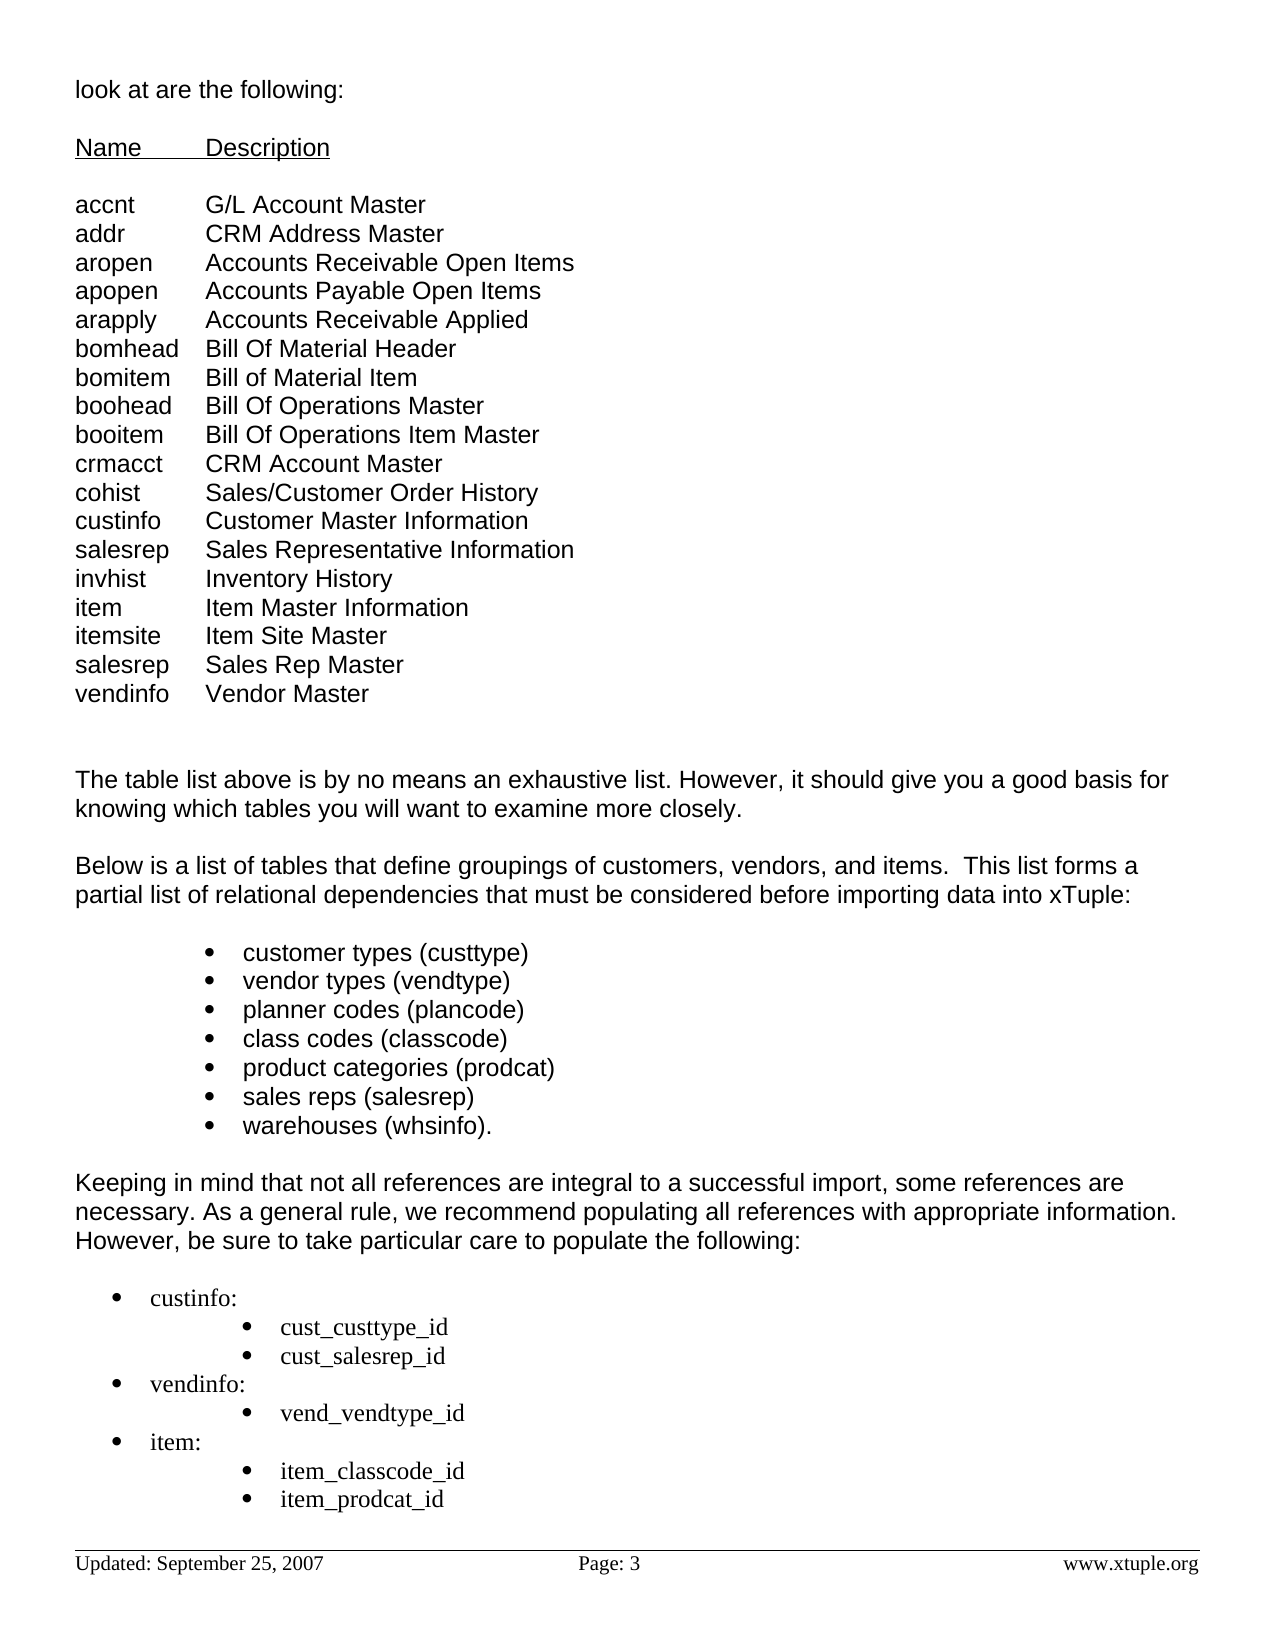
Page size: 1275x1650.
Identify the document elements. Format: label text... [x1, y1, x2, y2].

text addr CRM Address Master [75, 219, 1200, 247]
text booitem Bill Of Operations Item Master [75, 420, 1200, 449]
text Keeping in mind that not all references are integral to a successful import, some references are necessary. As a general rule, we recommend populating all references with appropriate information. However, be sure to take particular care to populate the following: [75, 1168, 1200, 1283]
text aropen Accounts Receivable Open Items apopen Accounts Payable Open Items arapply Accounts Receivable Applied [75, 247, 1200, 334]
text item Item Master Information [75, 592, 1200, 621]
list vendor types (vendtype) [205, 966, 1200, 995]
list class codes (classcode) [205, 1024, 1200, 1053]
list item_prodcat_id [243, 1484, 1200, 1513]
text bomhead Bill Of Material Header [75, 334, 1200, 362]
text cohist Sales/Customer Order History [75, 477, 1200, 506]
text crmacct CRM Account Master [75, 449, 1200, 477]
text custinfo Customer Master Information salesrep Sales Representative Information [75, 506, 1200, 564]
list item_classcode_id [243, 1456, 1200, 1484]
list customer types (custtype) [205, 937, 1200, 966]
list sales reps (salesrep) [205, 1082, 1200, 1111]
list cust_salesrep_id [243, 1341, 1200, 1369]
list product categories (prodcat) [205, 1053, 1200, 1082]
text boohead Bill Of Operations Master [75, 391, 1200, 420]
text itemsite Item Site Master [75, 621, 1200, 650]
text invhist Inventory History [75, 564, 1200, 592]
text bomitem Bill of Material Item [75, 362, 1200, 391]
list vendinfo: [112, 1369, 1200, 1398]
list warehouses (whsinfo). [205, 1111, 1200, 1168]
list vend_vendtype_id [243, 1398, 1200, 1427]
text salesrep Sales Rep Master vendinfo Vendor Master The table list above is by no means an exhaustive list. However, it should give you a good basis for knowing which tables you will want to examine more closely. Below is a list of tables that define groupings of customers, vendors, and items. This list forms a partial list of relational dependencies that must be considered before importing data into xTuple: [75, 650, 1200, 909]
list item: [112, 1427, 1200, 1456]
list planner codes (plancode) [205, 995, 1200, 1024]
text look at are the following: Name Description accnt G/L Account Master [75, 75, 1200, 219]
list cust_custtype_id [243, 1312, 1200, 1341]
list custinfo: [112, 1283, 1200, 1312]
